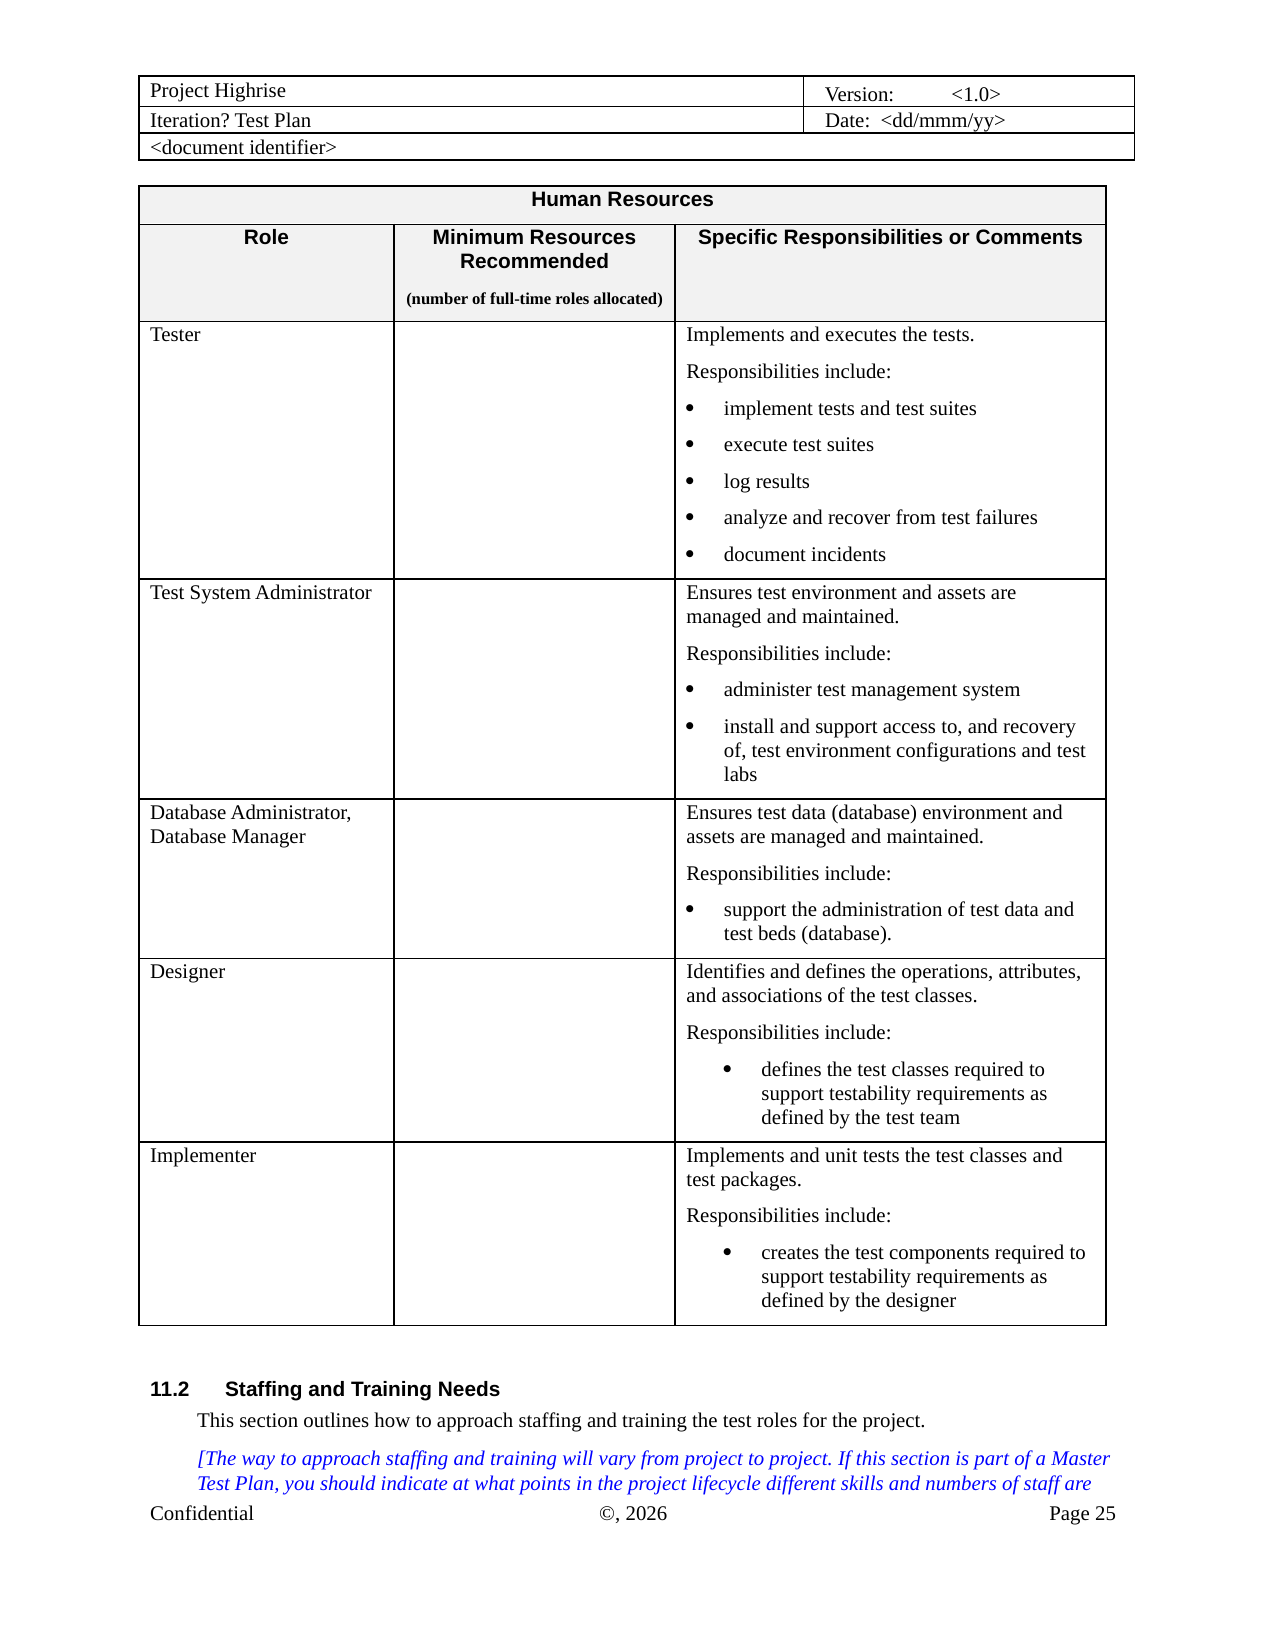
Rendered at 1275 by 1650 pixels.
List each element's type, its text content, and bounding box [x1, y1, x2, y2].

table_cell Test System Administrator [140, 580, 393, 798]
table_cell [395, 800, 674, 958]
table_cell [395, 322, 674, 578]
table_cell Identifies and defines the operations, attributes, and associations of the test classes. Responsibilities include: defines the test classes required to support testability requirements as defined by the test team [676, 959, 1105, 1141]
table_cell Designer [140, 959, 393, 1141]
table_cell [395, 580, 674, 798]
table_cell Implements and unit tests the test classes and test packages. Responsibilities include: creates the test components required to support testability requirements as defined by the designer [676, 1143, 1105, 1324]
table_cell Implementer [140, 1143, 393, 1324]
table_cell Specific Responsibilities or Comments [676, 225, 1105, 321]
table_cell [395, 959, 674, 1141]
subtitle Staffing and Training Needs [150, 1376, 1125, 1401]
table_cell Minimum Resources Recommended (number of full-time roles allocated) [395, 225, 674, 321]
text This section outlines how to approach staffing and training the test roles for the project. [150, 1407, 1125, 1432]
table_cell Tester [140, 322, 393, 578]
text [The way to approach staffing and training will vary from project to project. If this section is part of a Master Test Plan, you should indicate at what points in the project lifecycle different skills and numbers of staff are [197, 1445, 1125, 1495]
table_header Human Resources [140, 187, 1105, 223]
table_cell Ensures test data (database) environment and assets are managed and maintained. Responsibilities include: support the administration of test data and test beds (database). [676, 800, 1105, 958]
table_cell Role [140, 225, 393, 321]
table_cell Database Administrator, Database Manager [140, 800, 393, 958]
table_cell [395, 1143, 674, 1324]
table_cell Implements and executes the tests. Responsibilities include: implement tests and test suites execute test suites log results analyze and recover from test failures document incidents [676, 322, 1105, 578]
table_cell Ensures test environment and assets are managed and maintained. Responsibilities include: administer test management system install and support access to, and recovery of, test environment configurations and test labs [676, 580, 1105, 798]
